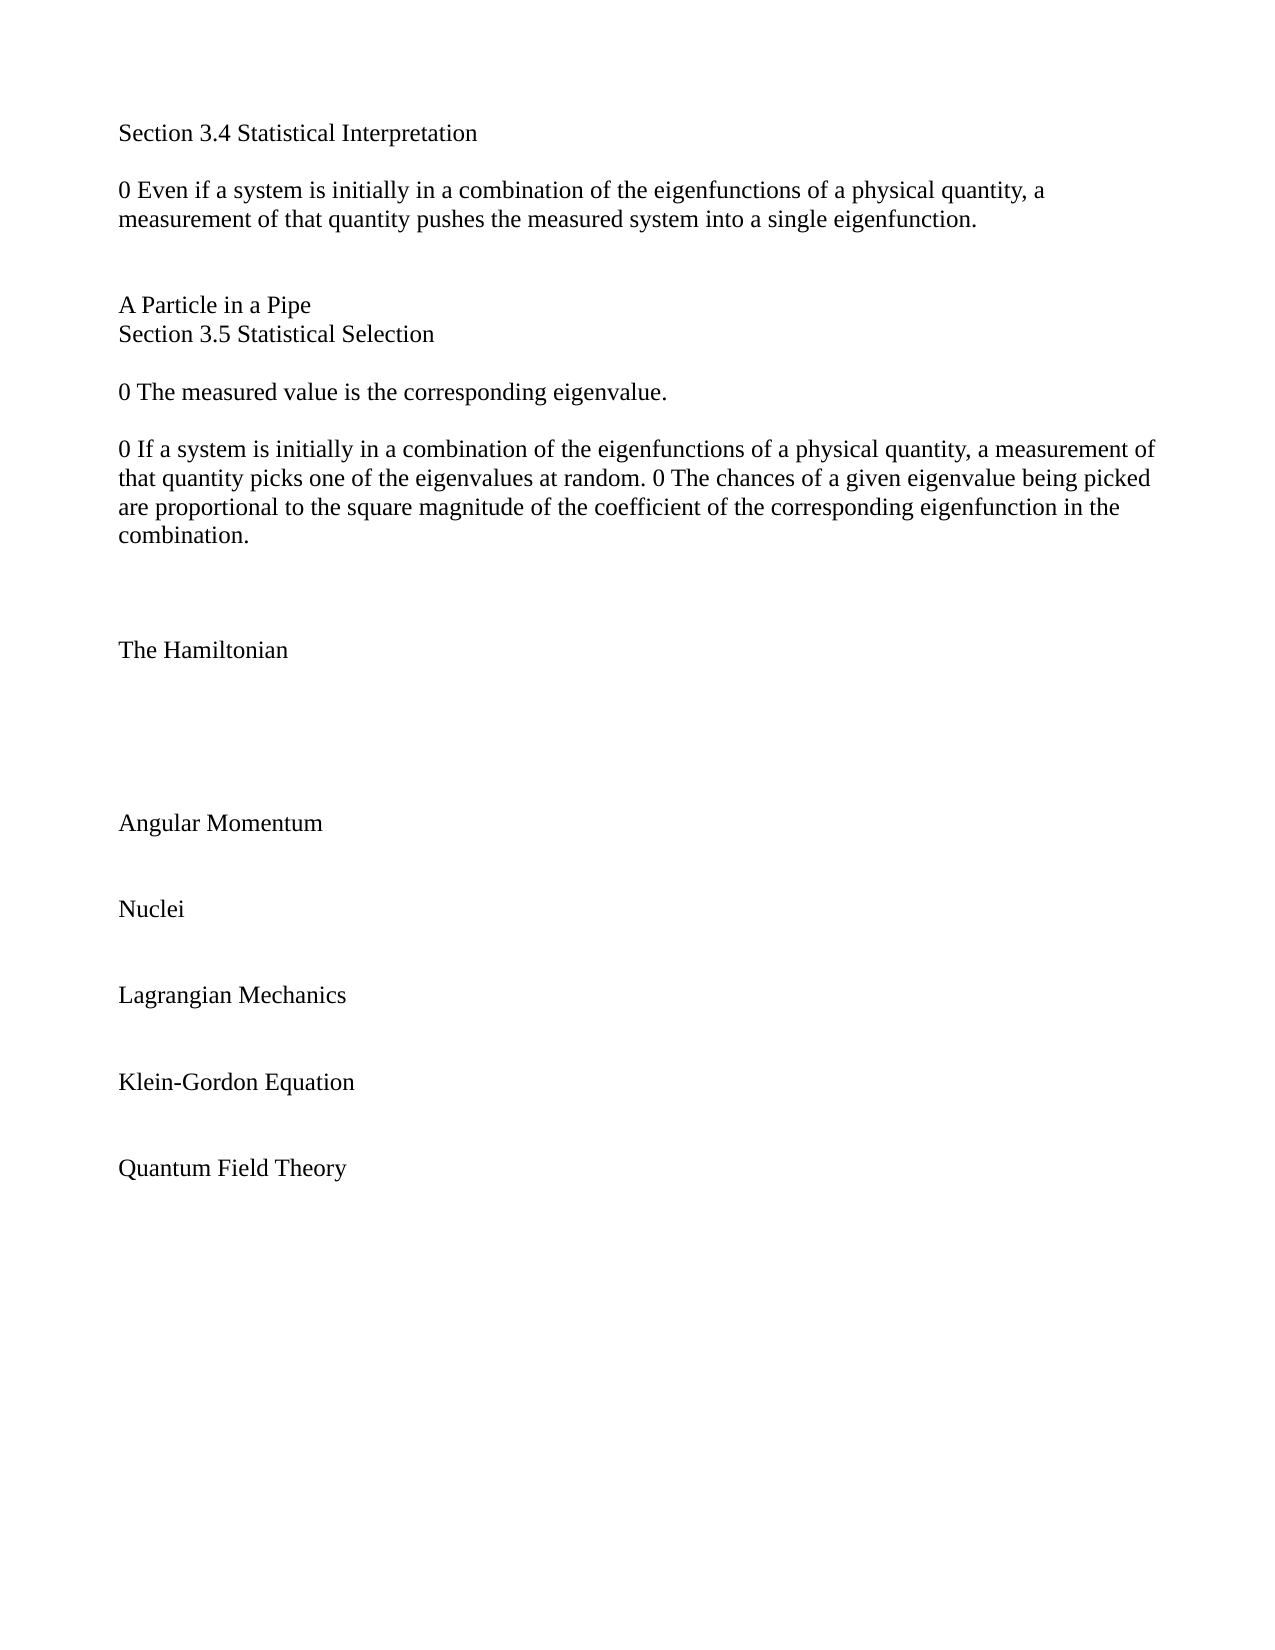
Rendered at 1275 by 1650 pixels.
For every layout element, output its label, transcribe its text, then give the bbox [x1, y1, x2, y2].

text Quantum Field Theory [118, 1153, 1157, 1182]
text Angular Momentum [118, 808, 1157, 837]
text A Particle in a Pipe [118, 291, 1157, 319]
text 0 The measured value is the corresponding eigenvalue. [118, 377, 1157, 406]
text Nuclei [118, 894, 1157, 923]
text The Hamiltonian [118, 636, 1157, 664]
text Klein-Gordon Equation [118, 1067, 1157, 1096]
text Section 3.5 Statistical Selection [118, 319, 1157, 348]
text Section 3.4 Statistical Interpretation [118, 118, 1157, 147]
text 0 Even if a system is initially in a combination of the eigenfunctions of a physical quantity, a measurement of that quantity pushes the measured system into a single eigenfunction. [118, 176, 1157, 233]
text Lagrangian Mechanics [118, 981, 1157, 1009]
text 0 If a system is initially in a combination of the eigenfunctions of a physical quantity, a measurement of that quantity picks one of the eigenvalues at random. 0 The chances of a given eigenvalue being picked are proportional to the square magnitude of the coefficient of the corresponding eigenfunction in the combination. [118, 434, 1157, 549]
